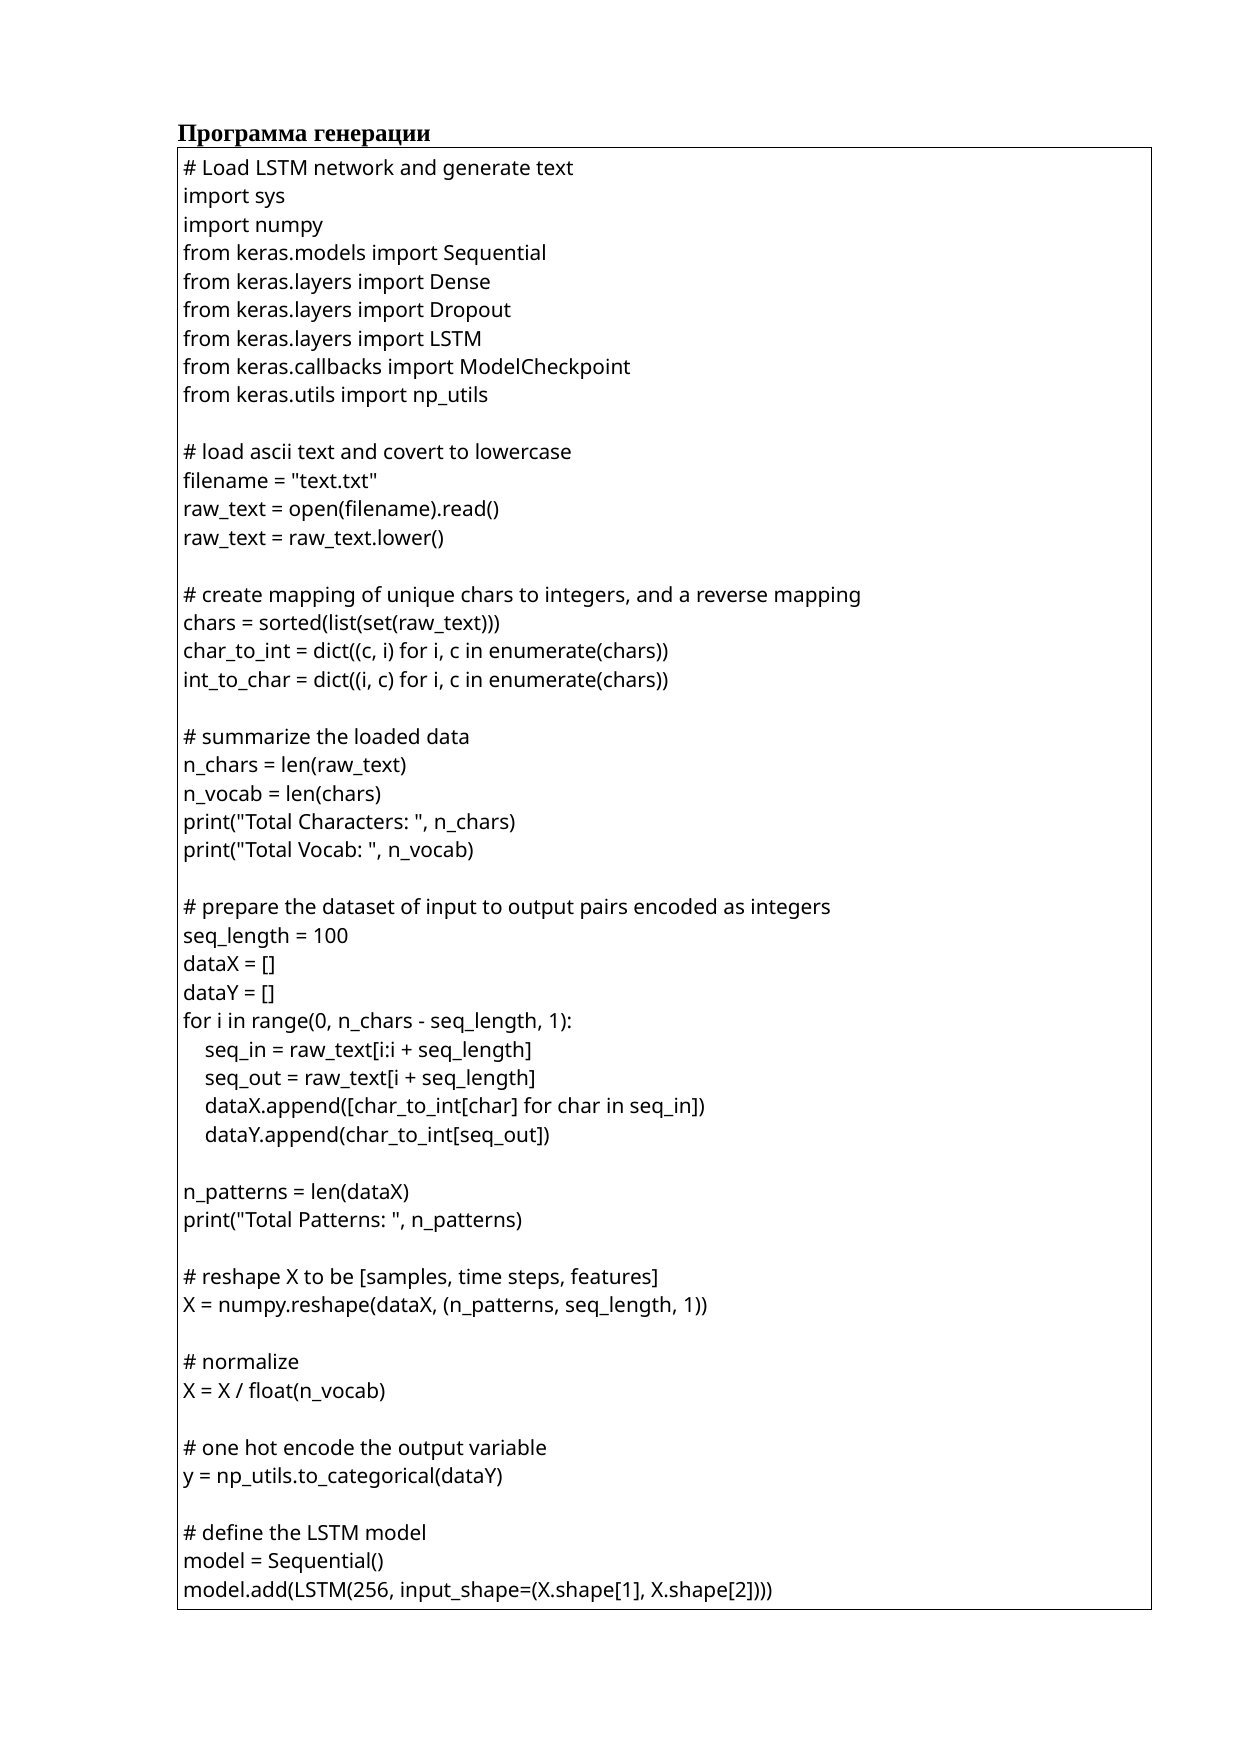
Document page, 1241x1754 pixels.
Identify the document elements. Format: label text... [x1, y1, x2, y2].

table_header # Load LSTM network and generate text import sys import numpy from keras.models import Sequential from keras.layers import Dense from keras.layers import Dropout from keras.layers import LSTM from keras.callbacks import ModelCheckpoint from keras.utils import np_utils # load ascii text and covert to lowercase filename = "text.txt" raw_text = open(filename).read() raw_text = raw_text.lower() # create mapping of unique chars to integers, and a reverse mapping chars = sorted(list(set(raw_text))) char_to_int = dict((c, i) for i, c in enumerate(chars)) int_to_char = dict((i, c) for i, c in enumerate(chars)) # summarize the loaded data n_chars = len(raw_text) n_vocab = len(chars) print("Total Characters: ", n_chars) print("Total Vocab: ", n_vocab) # prepare the dataset of input to output pairs encoded as integers seq_length = 100 dataX = [] dataY = [] for i in range(0, n_chars - seq_length, 1): seq_in = raw_text[i:i + seq_length] seq_out = raw_text[i + seq_length] dataX.append([char_to_int[char] for char in seq_in]) dataY.append(char_to_int[seq_out]) n_patterns = len(dataX) print("Total Patterns: ", n_patterns) # reshape X to be [samples, time steps, features] X = numpy.reshape(dataX, (n_patterns, seq_length, 1)) # normalize X = X / float(n_vocab) # one hot encode the output variable y = np_utils.to_categorical(dataY) # define the LSTM model model = Sequential() model.add(LSTM(256, input_shape=(X.shape[1], X.shape[2]))) [178, 148, 1151, 1609]
text Программа генерации [177, 118, 1152, 147]
